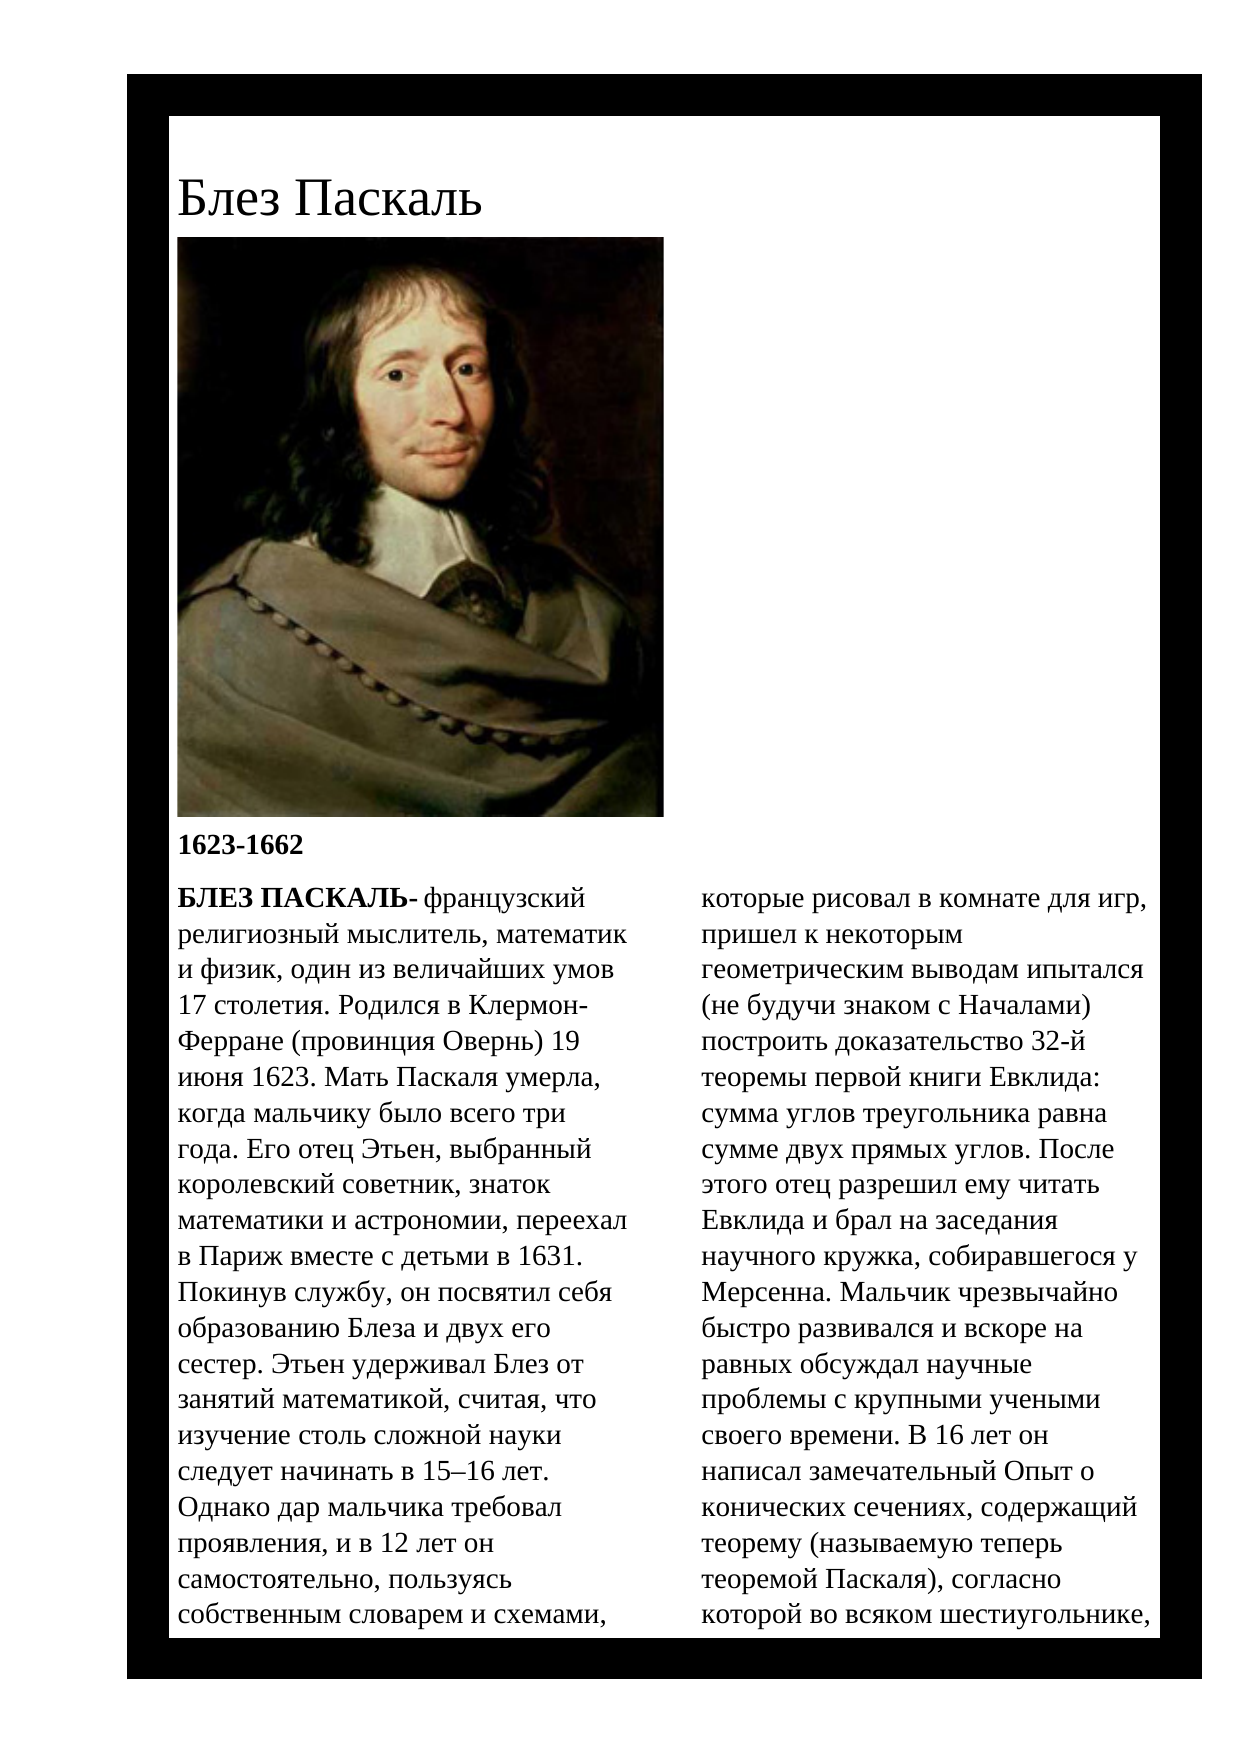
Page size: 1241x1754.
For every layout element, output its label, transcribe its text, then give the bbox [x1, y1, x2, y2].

text Блез Паскаль [177, 165, 1152, 227]
text БЛЕЗ ПАСКАЛЬ- французский религиозный мыслитель, математик и физик, один из величайших умов 17 столетия. Родился в Клермон-Ферране (провинция Овернь) 19 июня 1623. Мать Паскаля умерла, когда мальчику было всего три года. Его отец Этьен, выбранный королевский советник, знаток математики и астрономии, переехал в Париж вместе с детьми в 1631. Покинув службу, он посвятил себя образованию Блеза и двух его сестер. Этьен удерживал Блез от занятий математикой, считая, что изучение столь сложной науки следует начинать в 15–16 лет. Однако дар мальчика требовал проявления, и в 12 лет он самостоятельно, пользуясь собственным словарем и схемами, [177, 880, 627, 1630]
text которые рисовал в комнате для игр, пришел к некоторым геометрическим выводам ипытался (не будучи знаком с Началами) построить доказательство 32-й теоремы первой книги Евклида: сумма углов треугольника равна сумме двух прямых углов. После этого отец разрешил ему читать Евклида и брал на заседания научного кружка, собиравшегося у Мерсенна. Мальчик чрезвычайно быстро развивался и вскоре на равных обсуждал научные проблемы с крупными учеными своего времени. В 16 лет он написал замечательный Опыт о конических сечениях, содержащий теорему (называемую теперь теоремой Паскаля), согласно которой во всяком шестиугольнике, [701, 880, 1152, 1630]
text 1623-1662 [177, 827, 1152, 861]
